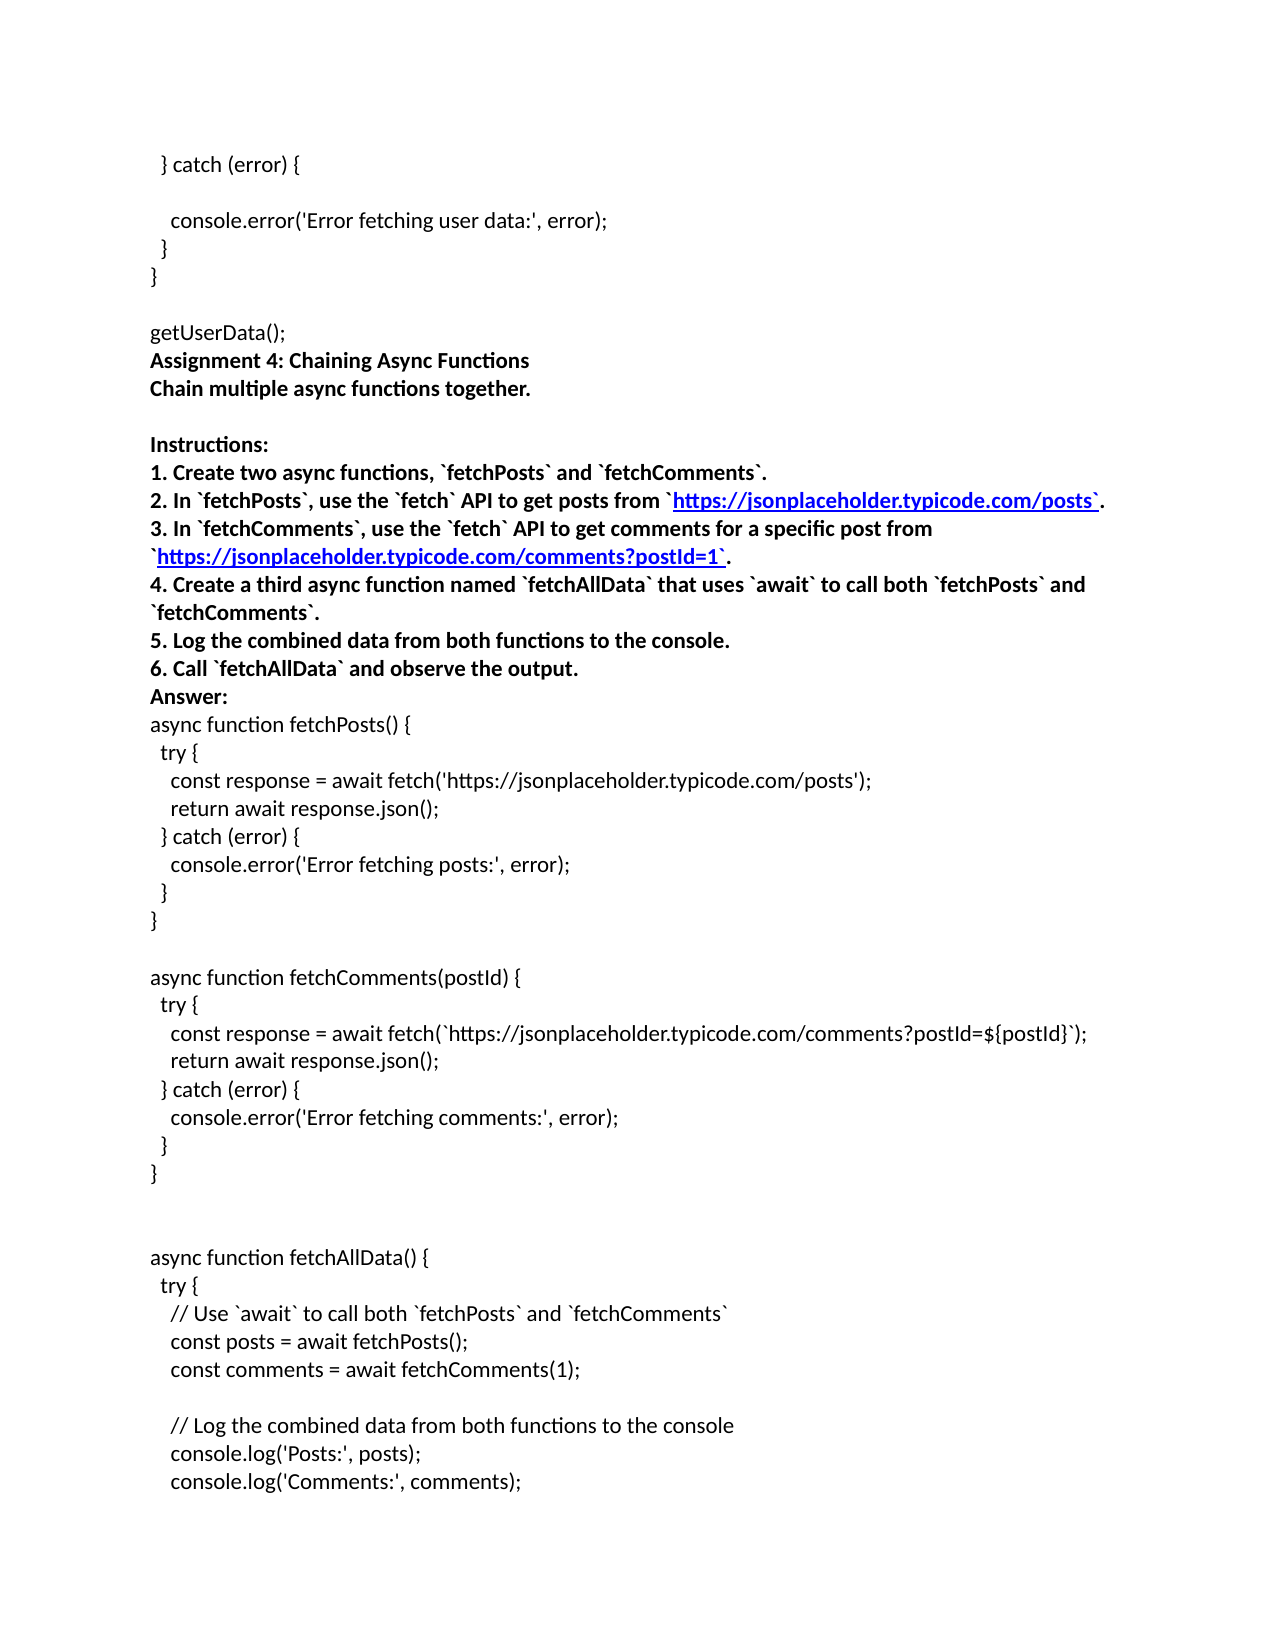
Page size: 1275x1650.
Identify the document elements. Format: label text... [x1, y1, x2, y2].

text 5. Log the combined data from both functions to the console. [150, 626, 1125, 654]
text console.error('Error fetching posts:', error); [150, 851, 1125, 878]
text } catch (error) { [150, 150, 1125, 178]
text 6. Call `fetchAllData` and observe the output. [150, 654, 1125, 682]
text Assignment 4: Chaining Async Functions [150, 346, 1125, 374]
text 4. Create a third async function named `fetchAllData` that uses `await` to call both `fetchPosts` and `fetchComments`. [150, 570, 1125, 626]
text Instructions: [150, 430, 1125, 458]
text } catch (error) { [150, 1075, 1125, 1103]
text const response = await fetch(`https://jsonplaceholder.typicode.com/comments?postId=${postId}`); [150, 1019, 1125, 1047]
text } [150, 262, 1125, 290]
text } [150, 878, 1125, 907]
text try { [150, 991, 1125, 1019]
text return await response.json(); [150, 794, 1125, 822]
text console.log('Comments:', comments); [150, 1467, 1125, 1495]
text async function fetchPosts() { [150, 710, 1125, 738]
text const response = await fetch('https://jsonplaceholder.typicode.com/posts'); [150, 766, 1125, 794]
text getUserData(); [150, 318, 1125, 346]
text try { [150, 738, 1125, 766]
list Answer: [150, 682, 1125, 710]
text console.error('Error fetching comments:', error); [150, 1103, 1125, 1131]
text 1. Create two async functions, `fetchPosts` and `fetchComments`. [150, 458, 1125, 486]
text console.error('Error fetching user data:', error); [150, 206, 1125, 234]
text Chain multiple async functions together. [150, 374, 1125, 402]
text const comments = await fetchComments(1); [150, 1355, 1125, 1383]
text 3. In `fetchComments`, use the `fetch` API to get comments for a specific post from `https://jsonplaceholder.typicode.com/comments?postId=1`. [150, 514, 1125, 570]
text async function fetchComments(postId) { [150, 963, 1125, 991]
text async function fetchAllData() { [150, 1243, 1125, 1271]
text try { [150, 1271, 1125, 1299]
text } [150, 907, 1125, 934]
text } [150, 1131, 1125, 1159]
text const posts = await fetchPosts(); [150, 1327, 1125, 1355]
text 2. In `fetchPosts`, use the `fetch` API to get posts from `https://jsonplaceholder.typicode.com/posts`. [150, 486, 1125, 514]
text // Use `await` to call both `fetchPosts` and `fetchComments` [150, 1299, 1125, 1327]
text // Log the combined data from both functions to the console [150, 1411, 1125, 1439]
text } [150, 1159, 1125, 1187]
text return await response.json(); [150, 1047, 1125, 1075]
text } catch (error) { [150, 822, 1125, 851]
text console.log('Posts:', posts); [150, 1439, 1125, 1467]
text } [150, 234, 1125, 262]
